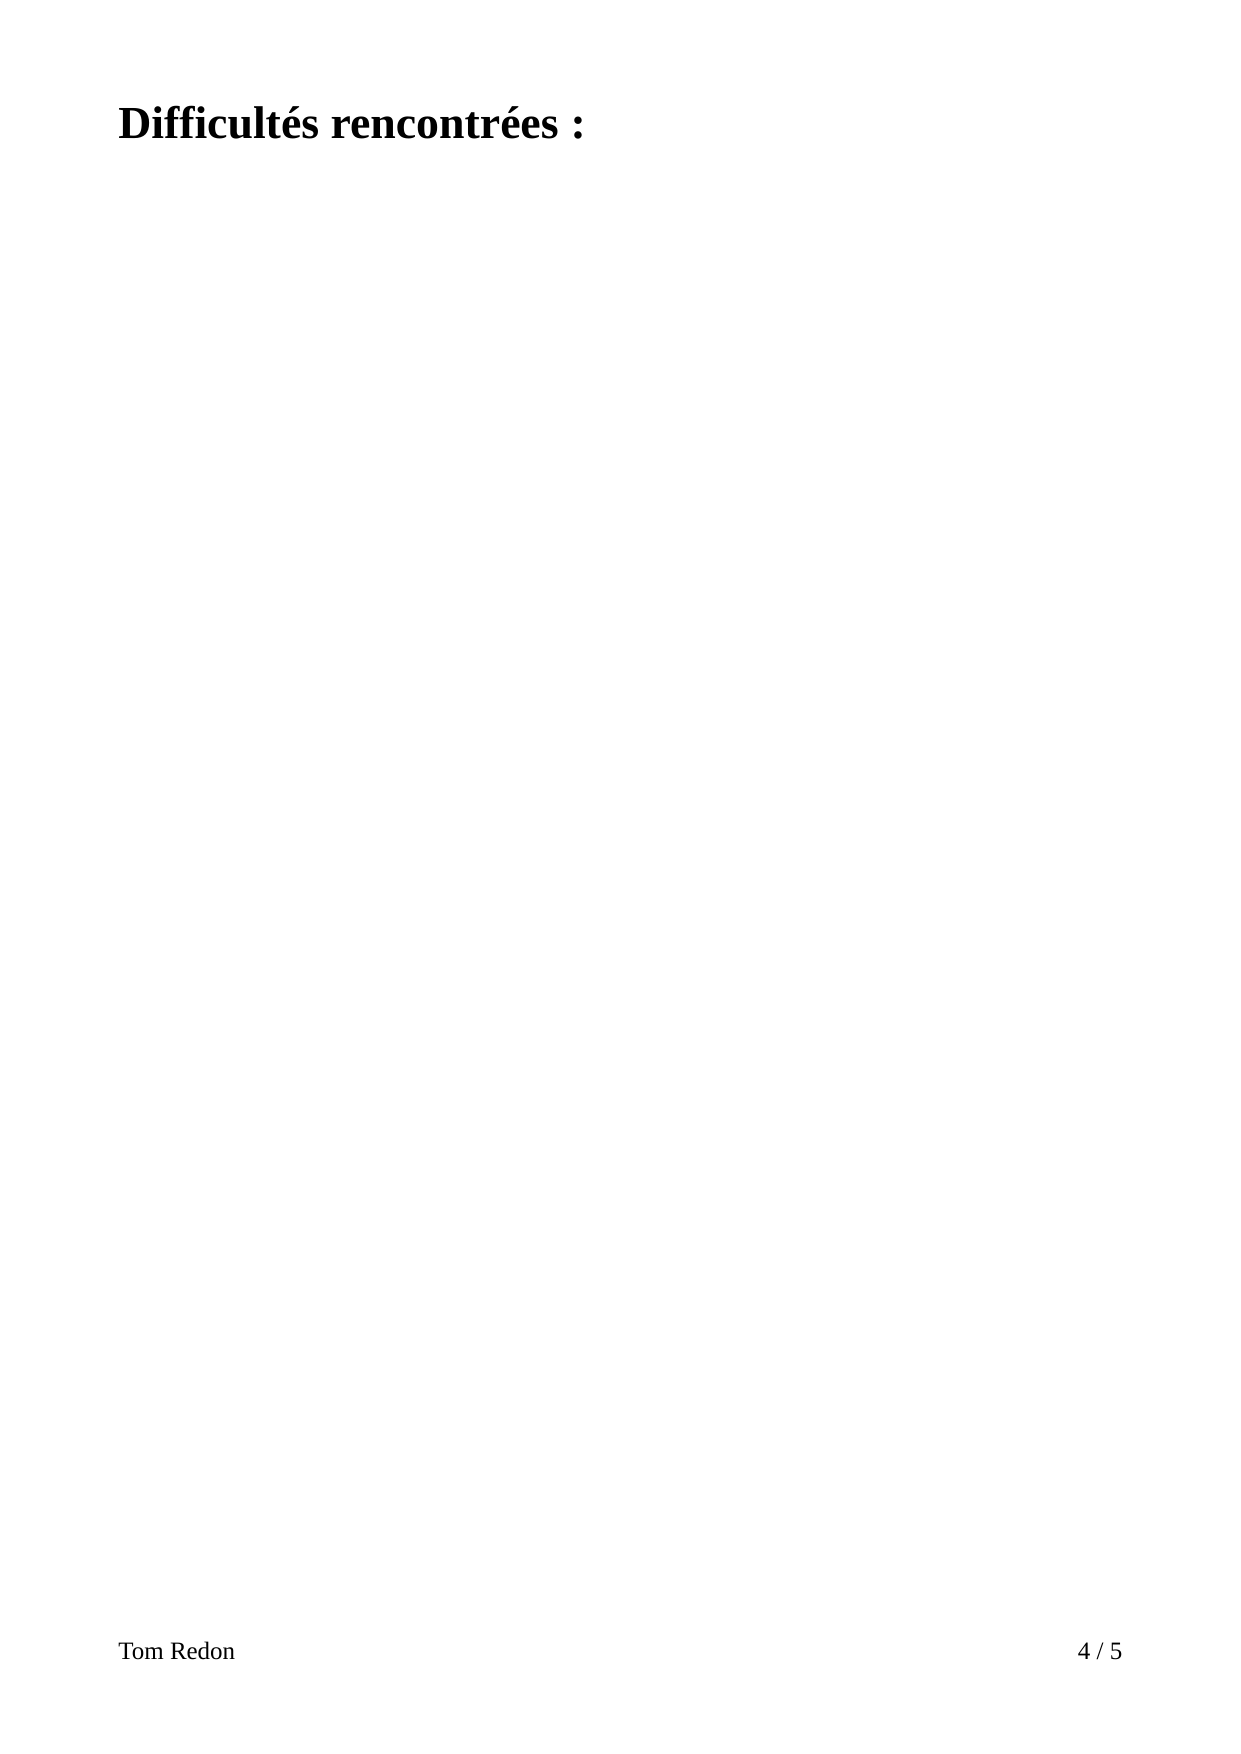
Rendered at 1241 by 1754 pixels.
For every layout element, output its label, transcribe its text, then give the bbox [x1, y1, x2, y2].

subtitle Difficultés rencontrées : [118, 96, 1122, 148]
